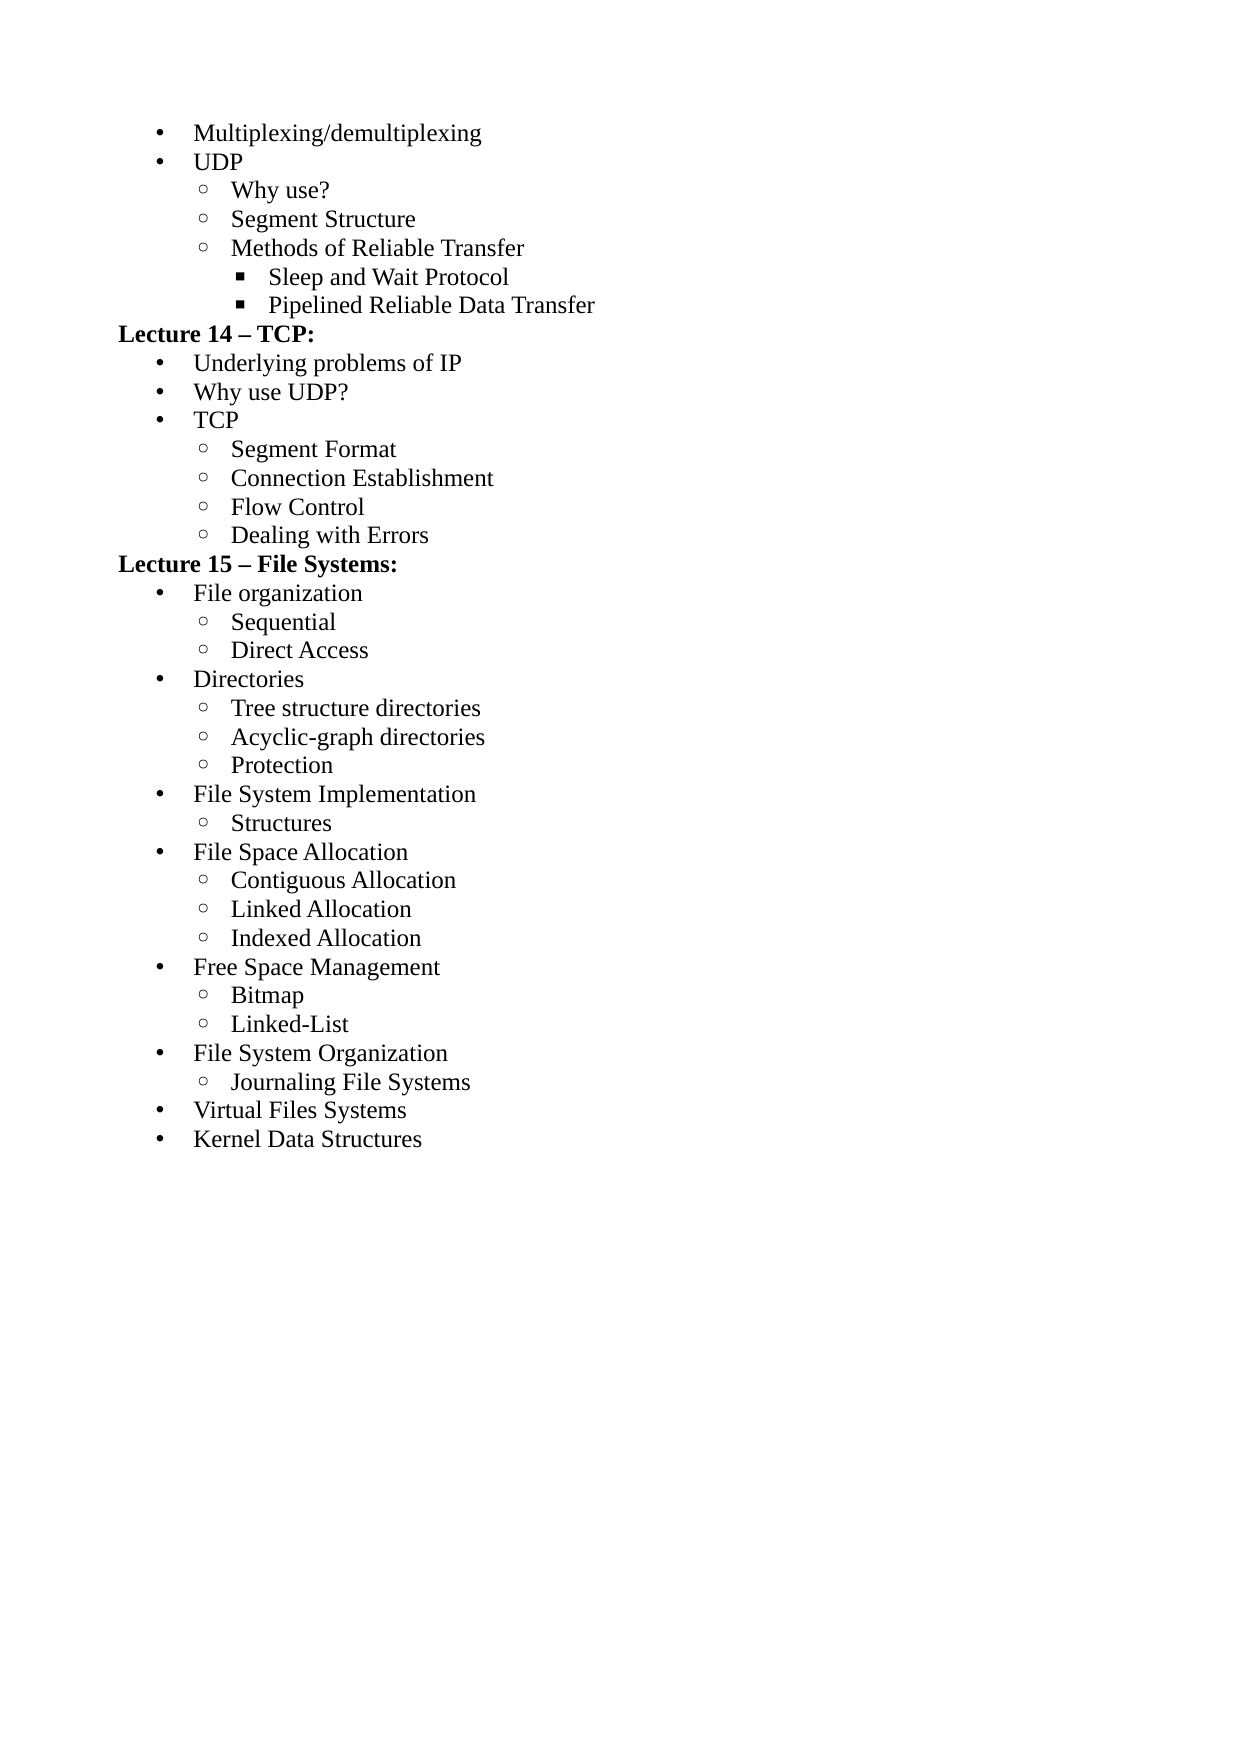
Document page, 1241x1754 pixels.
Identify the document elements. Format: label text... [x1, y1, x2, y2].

list Direct Access [193, 636, 1122, 664]
list UDP [156, 147, 1122, 176]
list Tree structure directories [193, 693, 1122, 722]
list Pipelined Reliable Data Transfer [231, 291, 1122, 319]
list Acyclic-graph directories [193, 722, 1122, 751]
list Kernel Data Structures [156, 1124, 1122, 1153]
list Underlying problems of IP [156, 348, 1122, 377]
text Lecture 14 – TCP: [118, 319, 1122, 348]
list File System Organization [156, 1038, 1122, 1067]
list Segment Structure [193, 204, 1122, 233]
list Linked Allocation [193, 894, 1122, 923]
text Lecture 15 – File Systems: [118, 549, 1122, 578]
list Dealing with Errors [193, 521, 1122, 549]
list Virtual Files Systems [156, 1096, 1122, 1124]
list Linked-List [193, 1009, 1122, 1038]
list File System Implementation [156, 779, 1122, 808]
list File Space Allocation [156, 837, 1122, 866]
list Directories [156, 664, 1122, 693]
list Why use? [193, 176, 1122, 204]
list Why use UDP? [156, 377, 1122, 406]
list Indexed Allocation [193, 923, 1122, 952]
list File organization [156, 578, 1122, 607]
list Connection Establishment [193, 463, 1122, 492]
list Multiplexing/demultiplexing [156, 118, 1122, 147]
list Structures [193, 808, 1122, 837]
list Contiguous Allocation [193, 866, 1122, 894]
list Sleep and Wait Protocol [231, 262, 1122, 291]
list Sequential [193, 607, 1122, 636]
list Bitmap [193, 981, 1122, 1009]
list Free Space Management [156, 952, 1122, 981]
list Segment Format [193, 434, 1122, 463]
list Flow Control [193, 492, 1122, 521]
list Journaling File Systems [193, 1067, 1122, 1096]
list Methods of Reliable Transfer [193, 233, 1122, 262]
list Protection [193, 751, 1122, 779]
list TCP [156, 406, 1122, 434]
